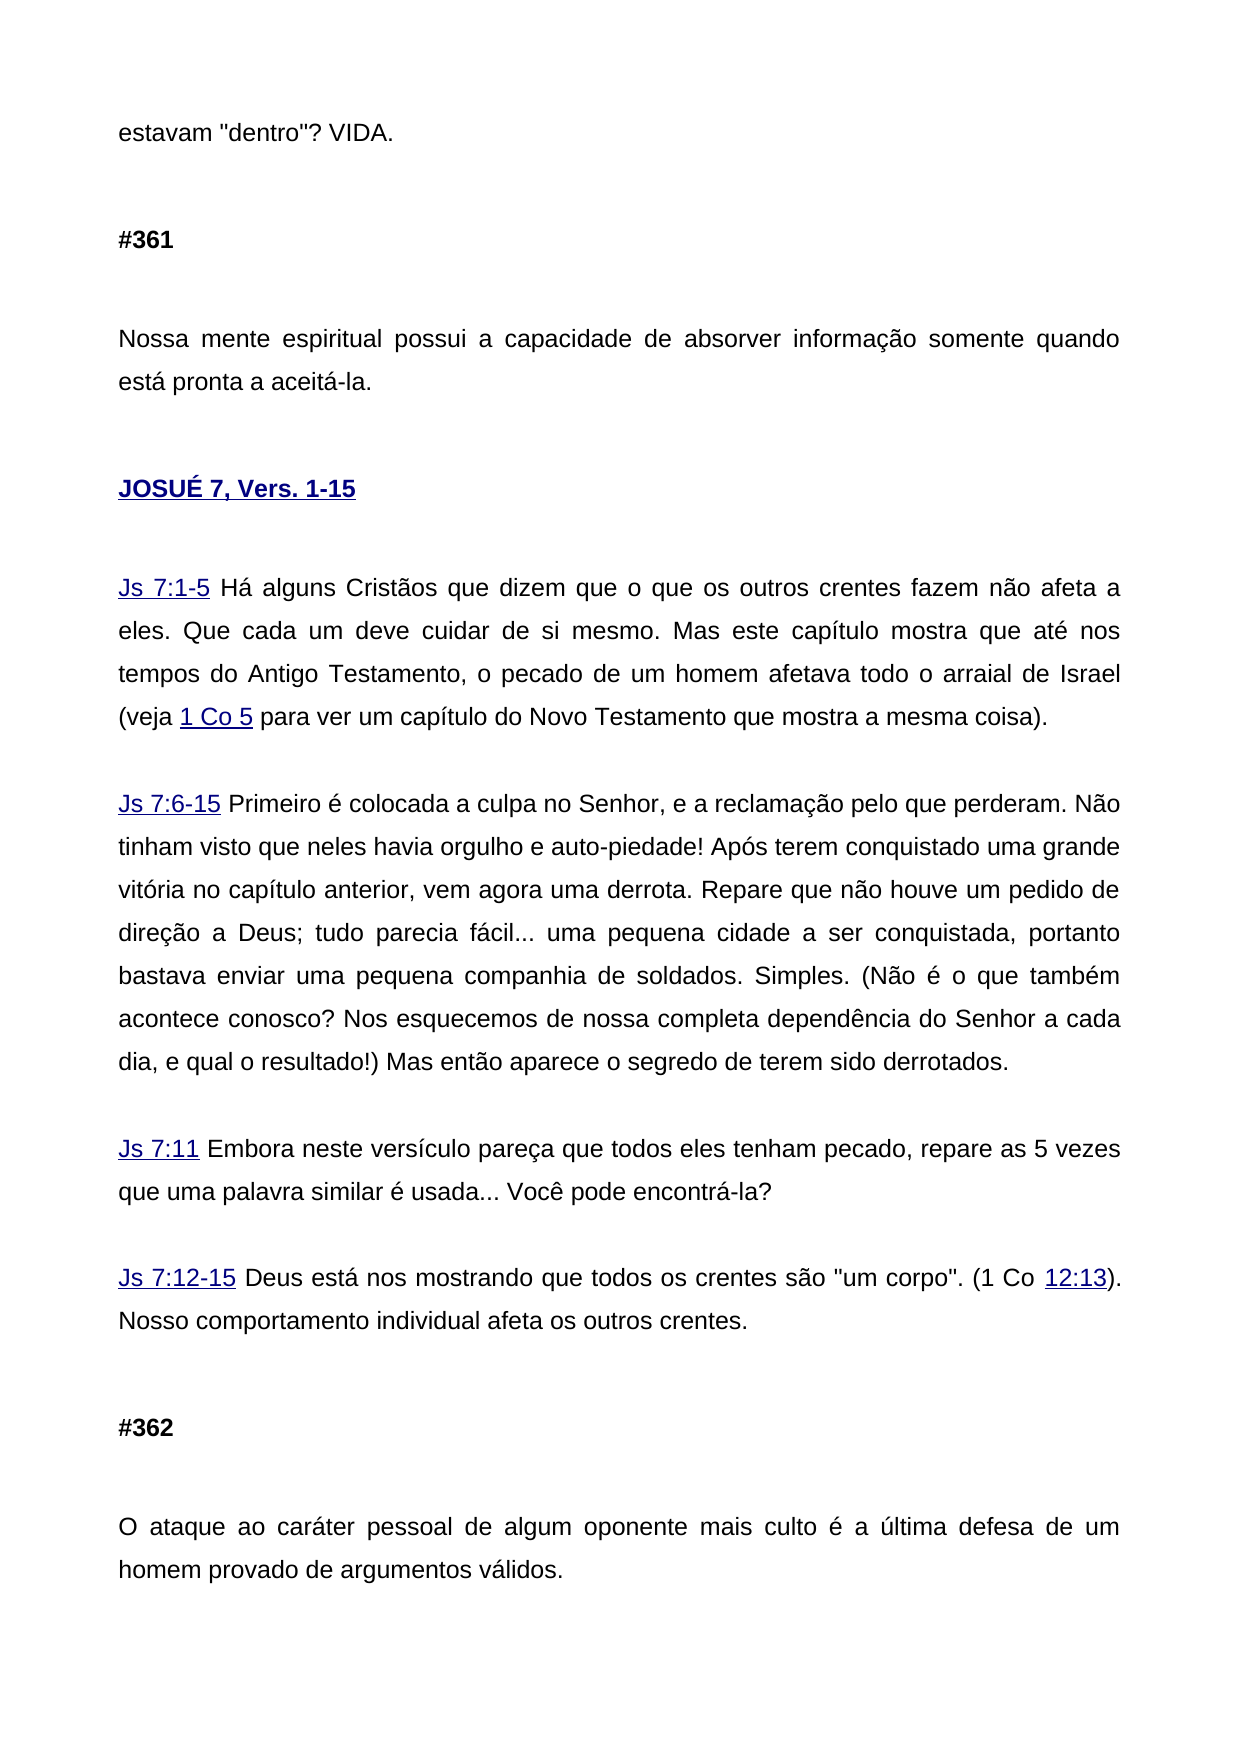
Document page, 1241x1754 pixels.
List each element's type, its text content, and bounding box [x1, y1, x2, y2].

text estavam "dentro"? VIDA. [118, 118, 1122, 147]
text O ataque ao caráter pessoal de algum oponente mais culto é a última defesa de um homem provado de argumentos válidos. [118, 1512, 1122, 1584]
subtitle #362 [118, 1413, 1122, 1442]
text Js 7:1-5 Há alguns Cristãos que dizem que o que os outros crentes fazem não afeta a eles. Que cada um deve cuidar de si mesmo. Mas este capítulo mostra que até nos tempos do Antigo Testamento, o pecado de um homem afetava todo o arraial de Israel (veja 1 Co 5 para ver um capítulo do Novo Testamento que mostra a mesma coisa). [118, 573, 1122, 731]
text Js 7:12-15 Deus está nos mostrando que todos os crentes são "um corpo". (1 Co 12:13). Nosso comportamento individual afeta os outros crentes. [118, 1263, 1122, 1335]
subtitle JOSUÉ 7, Vers. 1-15 [118, 474, 1122, 503]
text Nossa mente espiritual possui a capacidade de absorver informação somente quando está pronta a aceitá-la. [118, 324, 1122, 396]
text Js 7:6-15 Primeiro é colocada a culpa no Senhor, e a reclamação pelo que perderam. Não tinham visto que neles havia orgulho e auto-piedade! Após terem conquistado uma grande vitória no capítulo anterior, vem agora uma derrota. Repare que não houve um pedido de direção a Deus; tudo parecia fácil... uma pequena cidade a ser conquistada, portanto bastava enviar uma pequena companhia de soldados. Simples. (Não é o que também acontece conosco? Nos esquecemos de nossa completa dependência do Senhor a cada dia, e qual o resultado!) Mas então aparece o segredo de terem sido derrotados. [118, 788, 1122, 1076]
subtitle #361 [118, 225, 1122, 254]
text Js 7:11 Embora neste versículo pareça que todos eles tenham pecado, repare as 5 vezes que uma palavra similar é usada... Você pode encontrá-la? [118, 1133, 1122, 1205]
